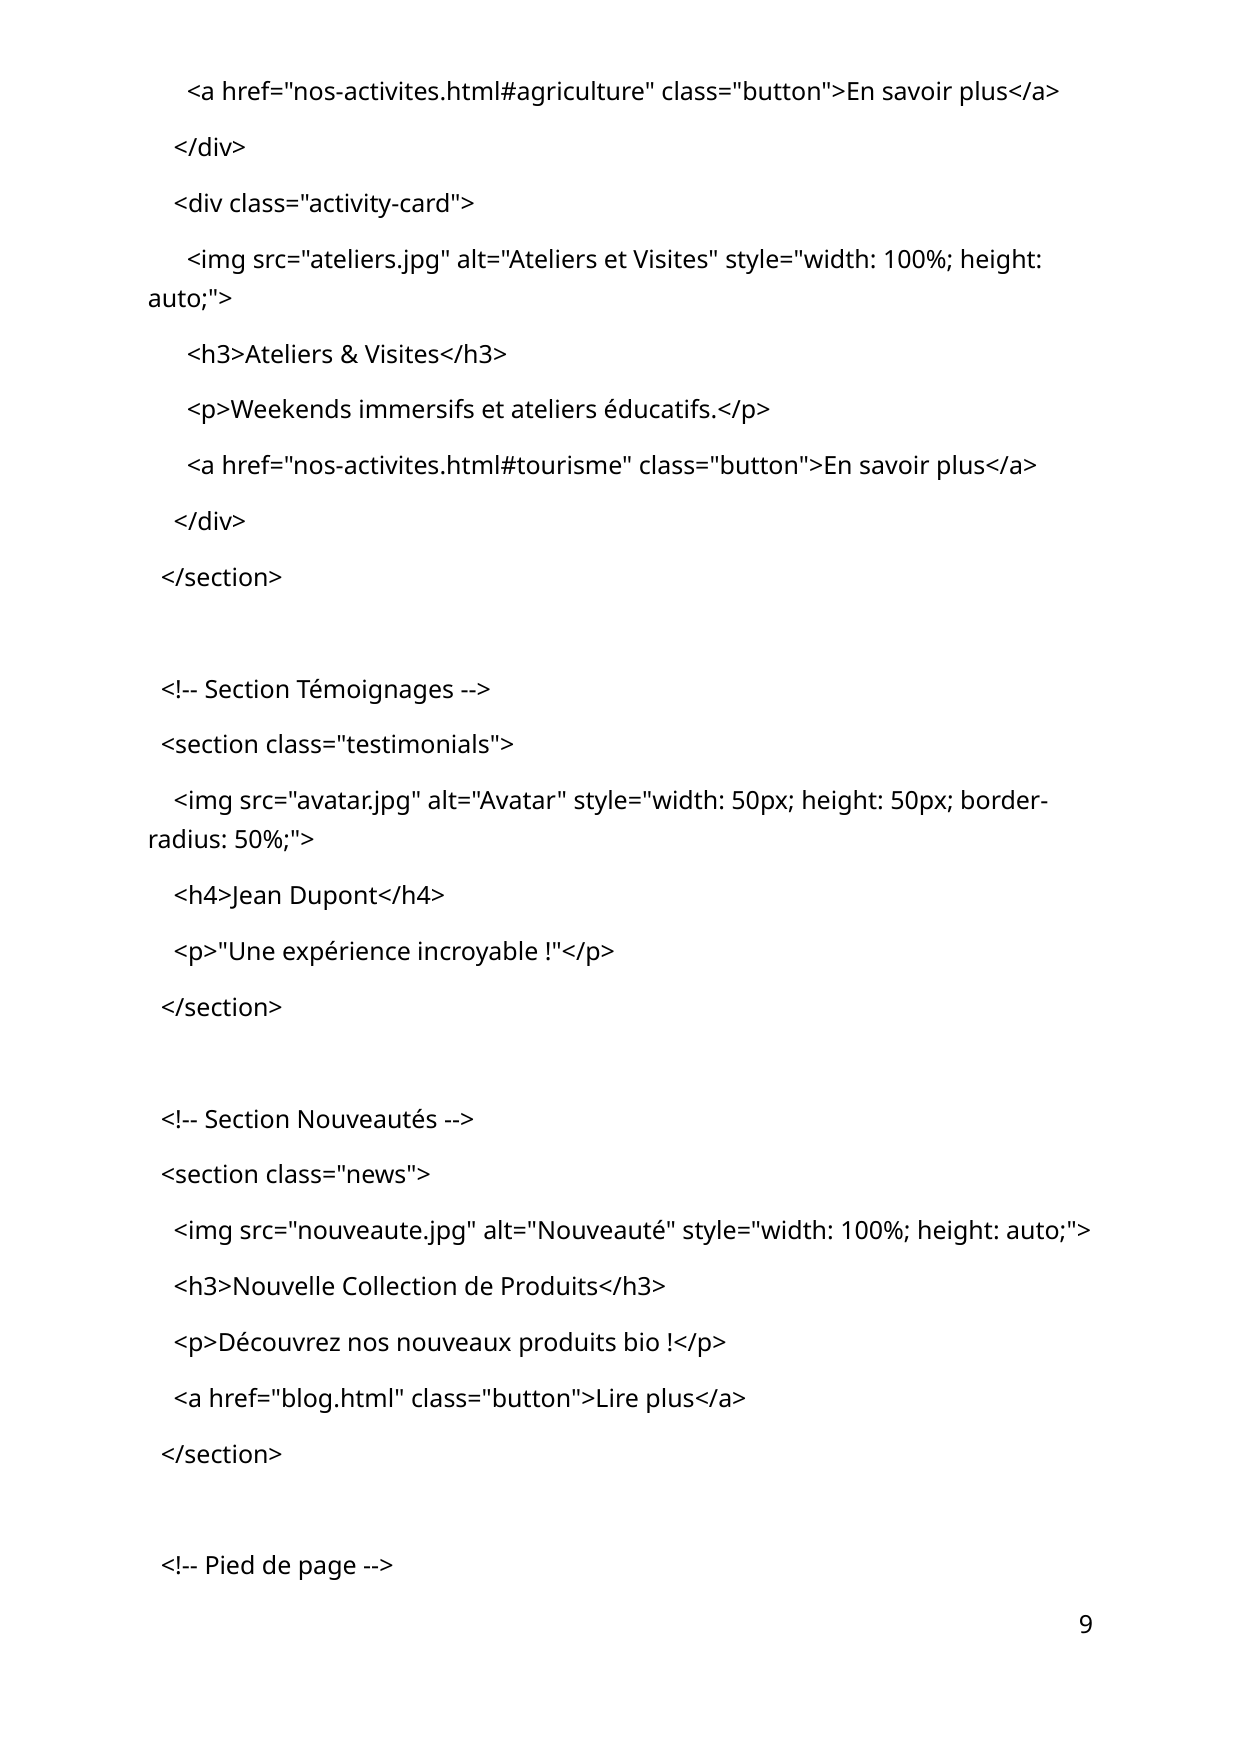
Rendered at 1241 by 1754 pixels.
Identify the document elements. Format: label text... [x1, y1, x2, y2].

text <img src="avatar.jpg" alt="Avatar" style="width: 50px; height: 50px; border-radius: 50%;"> [148, 783, 1093, 856]
text <img src="nouveaute.jpg" alt="Nouveauté" style="width: 100%; height: auto;"> [148, 1213, 1093, 1247]
text <a href="nos-activites.html#tourisme" class="button">En savoir plus</a> [148, 448, 1093, 482]
text <p>"Une expérience incroyable !"</p> [148, 934, 1093, 968]
text <a href="blog.html" class="button">Lire plus</a> [148, 1380, 1093, 1414]
text <section class="news"> [148, 1157, 1093, 1191]
text </div> [148, 129, 1093, 164]
text <p>Weekends immersifs et ateliers éducatifs.</p> [148, 392, 1093, 426]
text <a href="nos-activites.html#agriculture" class="button">En savoir plus</a> [148, 74, 1093, 108]
text <h3>Ateliers & Visites</h3> [148, 336, 1093, 370]
text <section class="testimonials"> [148, 727, 1093, 761]
text <img src="ateliers.jpg" alt="Ateliers et Visites" style="width: 100%; height: auto;"> [148, 241, 1093, 314]
text <!-- Section Nouveautés --> [148, 1101, 1093, 1135]
text <p>Découvrez nos nouveaux produits bio !</p> [148, 1324, 1093, 1359]
text <!-- Pied de page --> [148, 1548, 1093, 1582]
text </div> [148, 504, 1093, 538]
text <h3>Nouvelle Collection de Produits</h3> [148, 1269, 1093, 1303]
text <h4>Jean Dupont</h4> [148, 878, 1093, 912]
text <div class="activity-card"> [148, 185, 1093, 219]
text <!-- Section Témoignages --> [148, 671, 1093, 705]
text </section> [148, 1436, 1093, 1470]
text </section> [148, 989, 1093, 1024]
text </section> [148, 559, 1093, 594]
